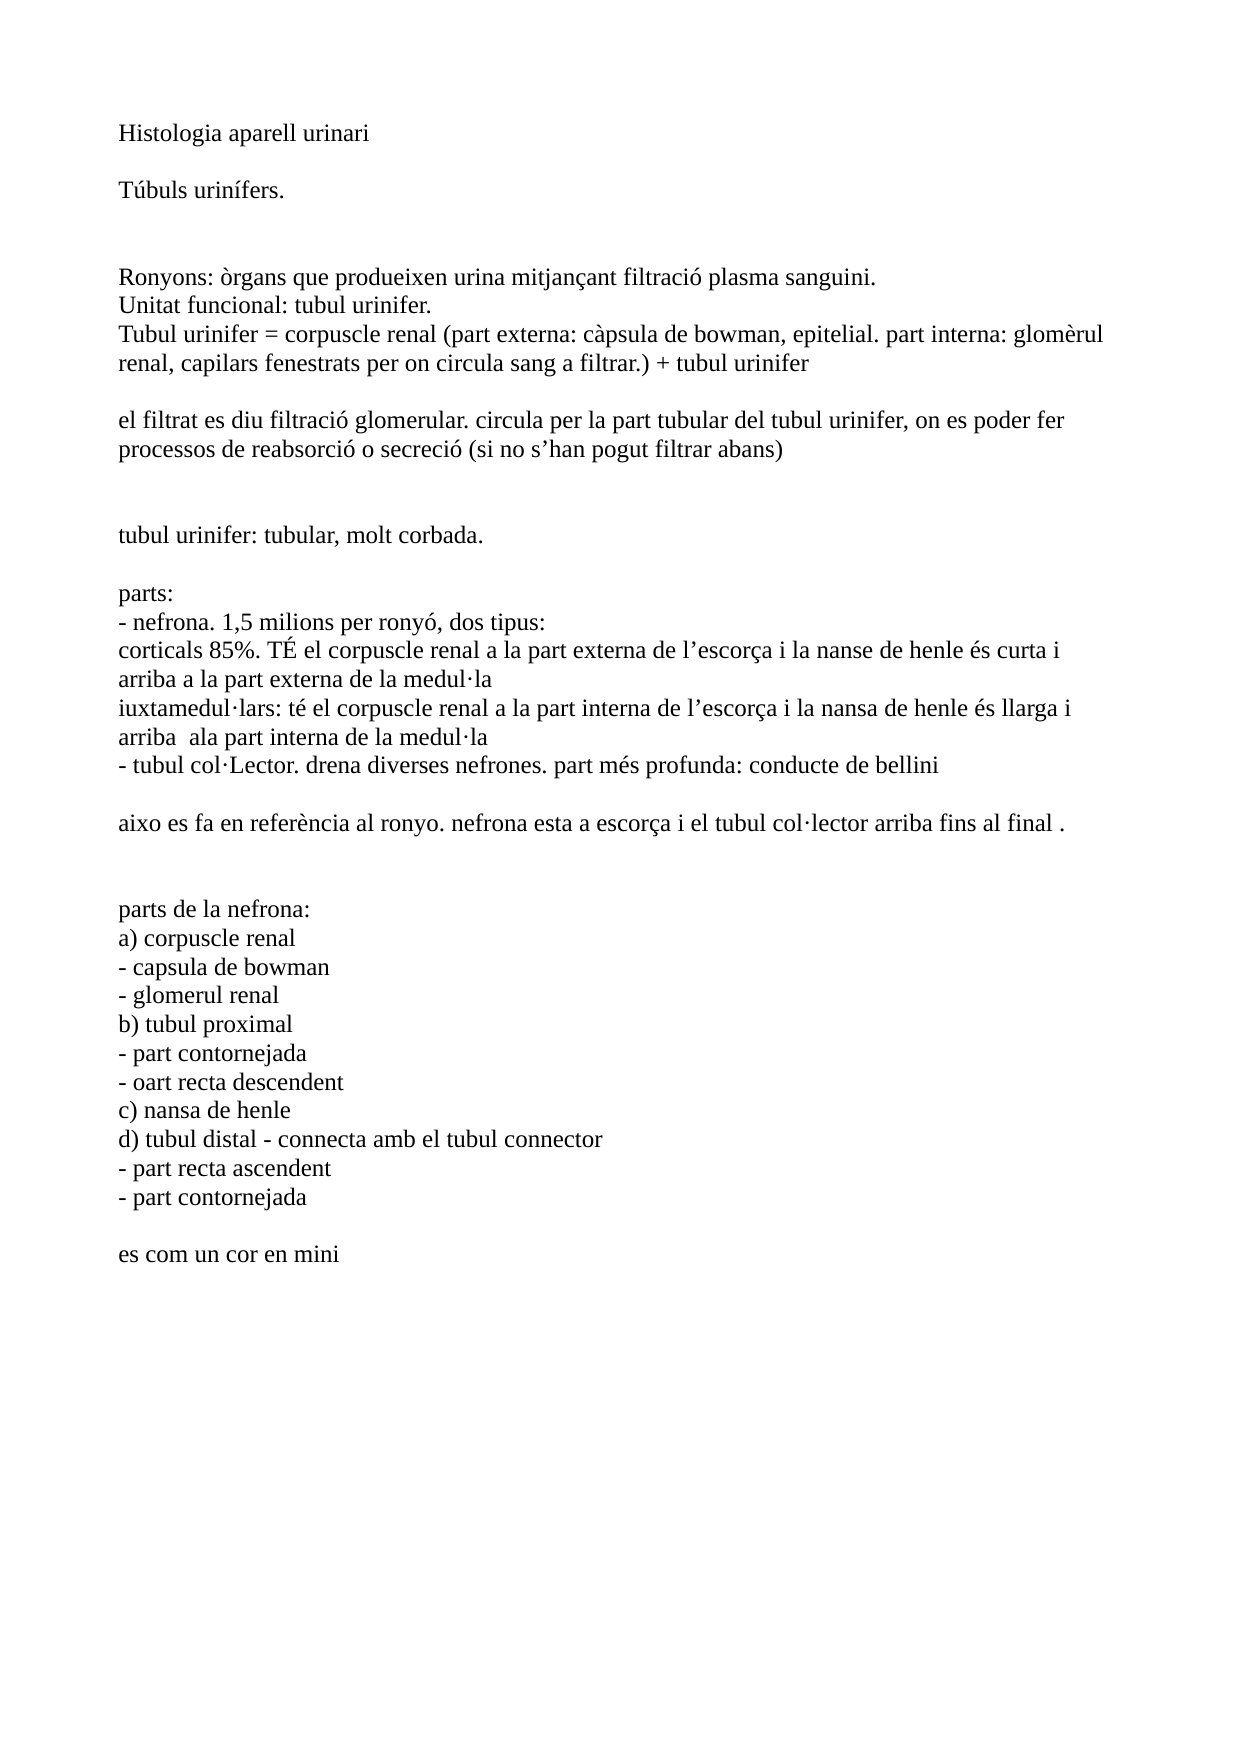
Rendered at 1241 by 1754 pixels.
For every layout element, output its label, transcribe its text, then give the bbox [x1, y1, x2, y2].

text - tubul col·Lector. drena diverses nefrones. part més profunda: conducte de bellini [118, 751, 1122, 779]
text el filtrat es diu filtració glomerular. circula per la part tubular del tubul urinifer, on es poder fer processos de reabsorció o secreció (si no s’han pogut filtrar abans) [118, 406, 1122, 463]
text c) nansa de henle [118, 1096, 1122, 1124]
text parts de la nefrona: [118, 894, 1122, 923]
text tubul urinifer: tubular, molt corbada. [118, 521, 1122, 549]
text d) tubul distal - connecta amb el tubul connector [118, 1124, 1122, 1153]
text Túbuls urinífers. [118, 176, 1122, 204]
text Histologia aparell urinari [118, 118, 1122, 147]
text - part contornejada [118, 1182, 1122, 1211]
text Ronyons: òrgans que produeixen urina mitjançant filtració plasma sanguini. [118, 262, 1122, 291]
text iuxtamedul·lars: té el corpuscle renal a la part interna de l’escorça i la nansa de henle és llarga i arriba ala part interna de la medul·la [118, 693, 1122, 751]
text - oart recta descendent [118, 1067, 1122, 1096]
text aixo es fa en referència al ronyo. nefrona esta a escorça i el tubul col·lector arriba fins al final . [118, 808, 1122, 837]
text - part recta ascendent [118, 1153, 1122, 1182]
text corticals 85%. TÉ el corpuscle renal a la part externa de l’escorça i la nanse de henle és curta i arriba a la part externa de la medul·la [118, 636, 1122, 693]
text a) corpuscle renal [118, 923, 1122, 952]
text - glomerul renal [118, 981, 1122, 1009]
text Unitat funcional: tubul urinifer. [118, 291, 1122, 319]
text b) tubul proximal [118, 1009, 1122, 1038]
text - capsula de bowman [118, 952, 1122, 981]
text - nefrona. 1,5 milions per ronyó, dos tipus: [118, 607, 1122, 636]
text parts: [118, 578, 1122, 607]
text - part contornejada [118, 1038, 1122, 1067]
text es com un cor en mini [118, 1239, 1122, 1268]
text Tubul urinifer = corpuscle renal (part externa: càpsula de bowman, epitelial. part interna: glomèrul renal, capilars fenestrats per on circula sang a filtrar.) + tubul urinifer [118, 319, 1122, 377]
